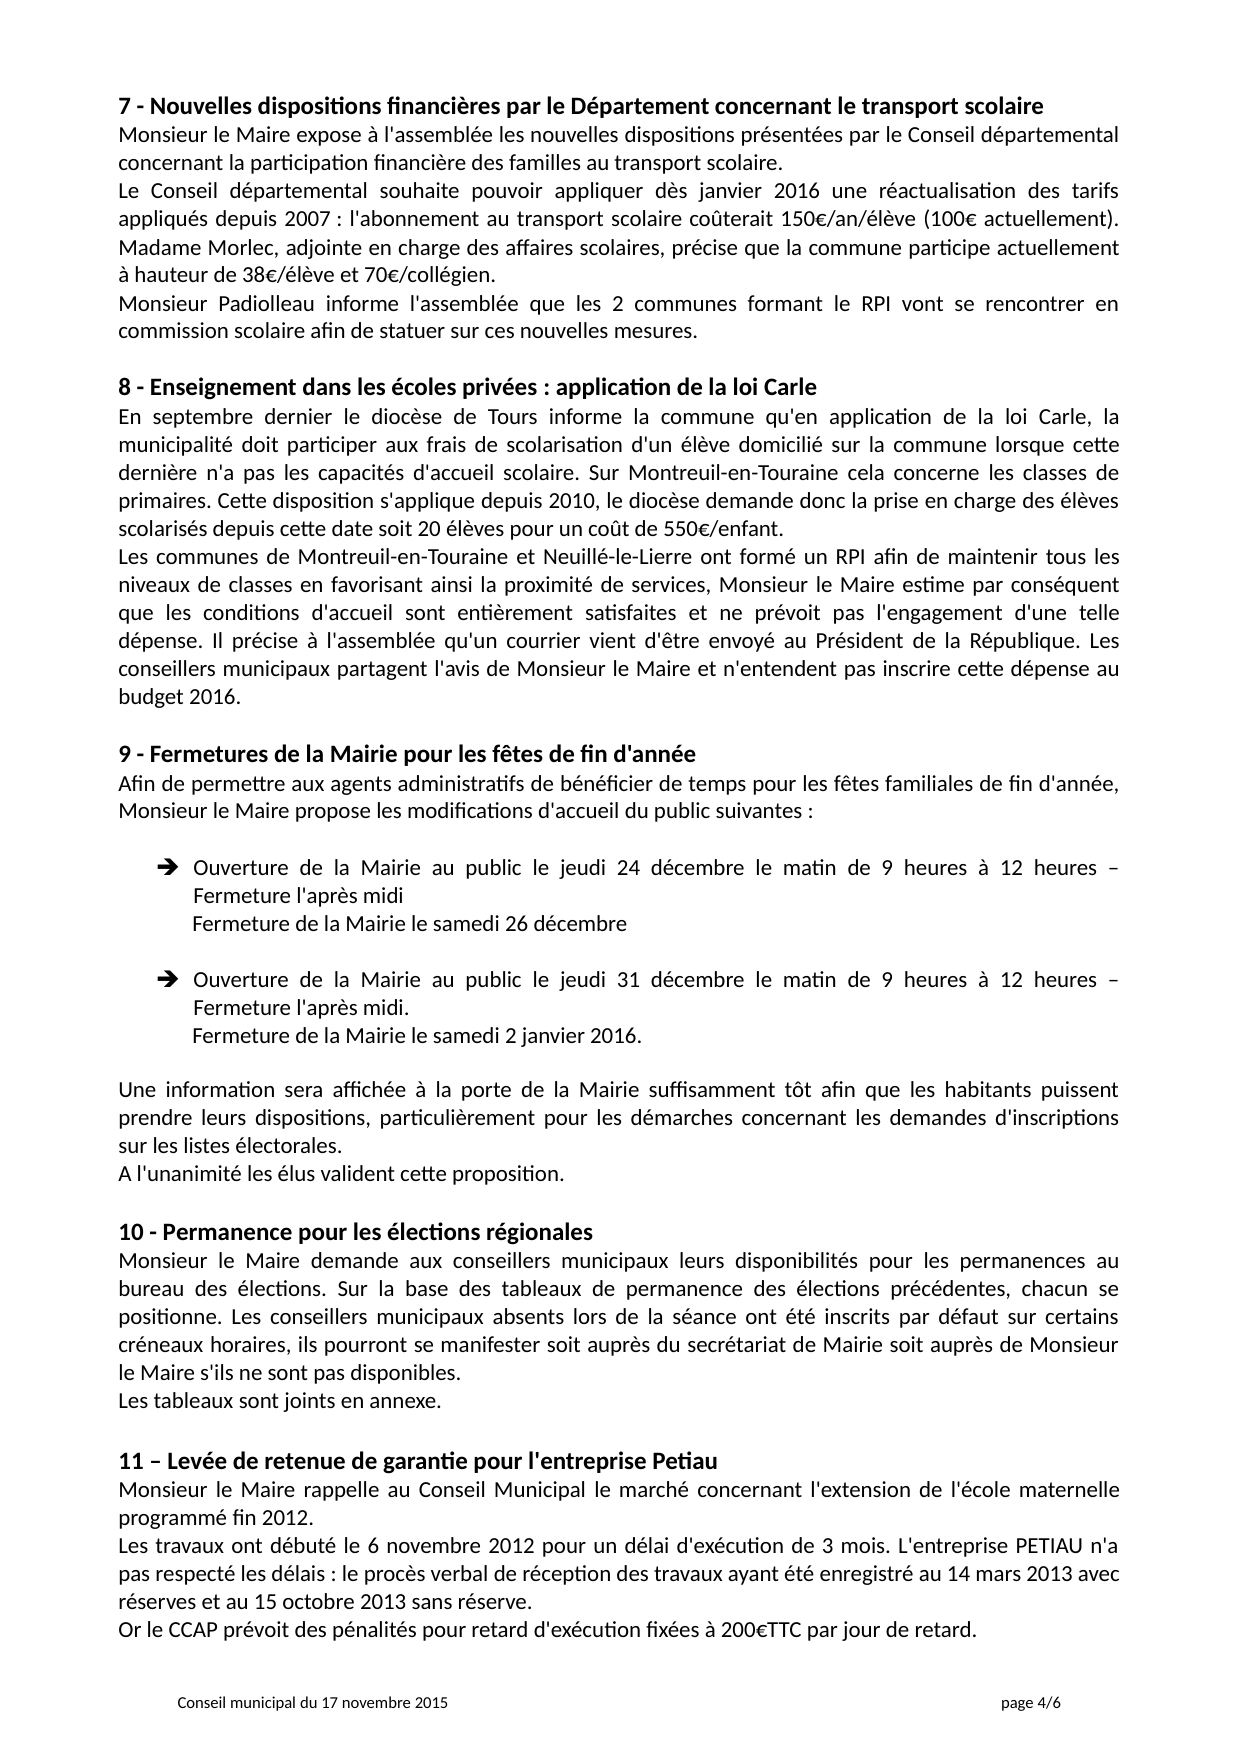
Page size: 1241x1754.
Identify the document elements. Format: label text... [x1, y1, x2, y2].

text Monsieur Padiolleau informe l'assemblée que les 2 communes formant le RPI vont se rencontrer en commission scolaire afin de statuer sur ces nouvelles mesures. [118, 289, 1120, 345]
text Les travaux ont débuté le 6 novembre 2012 pour un délai d'exécution de 3 mois. L'entreprise PETIAU n'a pas respecté les délais : le procès verbal de réception des travaux ayant été enregistré au 14 mars 2013 avec réserves et au 15 octobre 2013 sans réserve. [118, 1531, 1120, 1615]
text 8 - Enseignement dans les écoles privées : application de la loi Carle [118, 371, 1120, 402]
list Ouverture de la Mairie au public le jeudi 24 décembre le matin de 9 heures à 12 heures – Fermeture l'après midi [156, 853, 1120, 909]
text Monsieur le Maire rappelle au Conseil Municipal le marché concernant l'extension de l'école maternelle programmé fin 2012. [118, 1475, 1120, 1531]
text Une information sera affichée à la porte de la Mairie suffisamment tôt afin que les habitants puissent prendre leurs dispositions, particulièrement pour les démarches concernant les demandes d'inscriptions sur les listes électorales. [118, 1076, 1120, 1159]
text Les tableaux sont joints en annexe. [118, 1386, 1120, 1414]
text 11 – Levée de retenue de garantie pour l'entreprise Petiau [118, 1445, 1120, 1475]
text 10 - Permanence pour les élections régionales [118, 1216, 1120, 1246]
text 7 - Nouvelles dispositions financières par le Département concernant le transport scolaire [118, 90, 1120, 121]
text 9 - Fermetures de la Mairie pour les fêtes de fin d'année [118, 738, 1120, 769]
text Fermeture de la Mairie le samedi 26 décembre [192, 909, 1120, 937]
text Monsieur le Maire demande aux conseillers municipaux leurs disponibilités pour les permanences au bureau des élections. Sur la base des tableaux de permanence des élections précédentes, chacun se positionne. Les conseillers municipaux absents lors de la séance ont été inscrits par défaut sur certains créneaux horaires, ils pourront se manifester soit auprès du secrétariat de Mairie soit auprès de Monsieur le Maire s'ils ne sont pas disponibles. [118, 1246, 1120, 1386]
text Le Conseil départemental souhaite pouvoir appliquer dès janvier 2016 une réactualisation des tarifs appliqués depuis 2007 : l'abonnement au transport scolaire coûterait 150€/an/élève (100€ actuellement). Madame Morlec, adjointe en charge des affaires scolaires, précise que la commune participe actuellement à hauteur de 38€/élève et 70€/collégien. [118, 177, 1120, 289]
text Les communes de Montreuil-en-Touraine et Neuillé-le-Lierre ont formé un RPI afin de maintenir tous les niveaux de classes en favorisant ainsi la proximité de services, Monsieur le Maire estime par conséquent que les conditions d'accueil sont entièrement satisfaites et ne prévoit pas l'engagement d'une telle dépense. Il précise à l'assemblée qu'un courrier vient d'être envoyé au Président de la République. Les conseillers municipaux partagent l'avis de Monsieur le Maire et n'entendent pas inscrire cette dépense au budget 2016. [118, 542, 1120, 710]
text A l'unanimité les élus valident cette proposition. [118, 1159, 1120, 1188]
list Ouverture de la Mairie au public le jeudi 31 décembre le matin de 9 heures à 12 heures – Fermeture l'après midi. [156, 965, 1120, 1021]
text En septembre dernier le diocèse de Tours informe la commune qu'en application de la loi Carle, la municipalité doit participer aux frais de scolarisation d'un élève domicilié sur la commune lorsque cette dernière n'a pas les capacités d'accueil scolaire. Sur Montreuil-en-Touraine cela concerne les classes de primaires. Cette disposition s'applique depuis 2010, le diocèse demande donc la prise en charge des élèves scolarisés depuis cette date soit 20 élèves pour un coût de 550€/enfant. [118, 402, 1120, 542]
text Fermeture de la Mairie le samedi 2 janvier 2016. [192, 1021, 1120, 1049]
text Monsieur le Maire expose à l'assemblée les nouvelles dispositions présentées par le Conseil départemental concernant la participation financière des familles au transport scolaire. [118, 121, 1120, 177]
text Afin de permettre aux agents administratifs de bénéficier de temps pour les fêtes familiales de fin d'année, Monsieur le Maire propose les modifications d'accueil du public suivantes : [118, 769, 1120, 825]
text Or le CCAP prévoit des pénalités pour retard d'exécution fixées à 200€TTC par jour de retard. [118, 1615, 1120, 1643]
